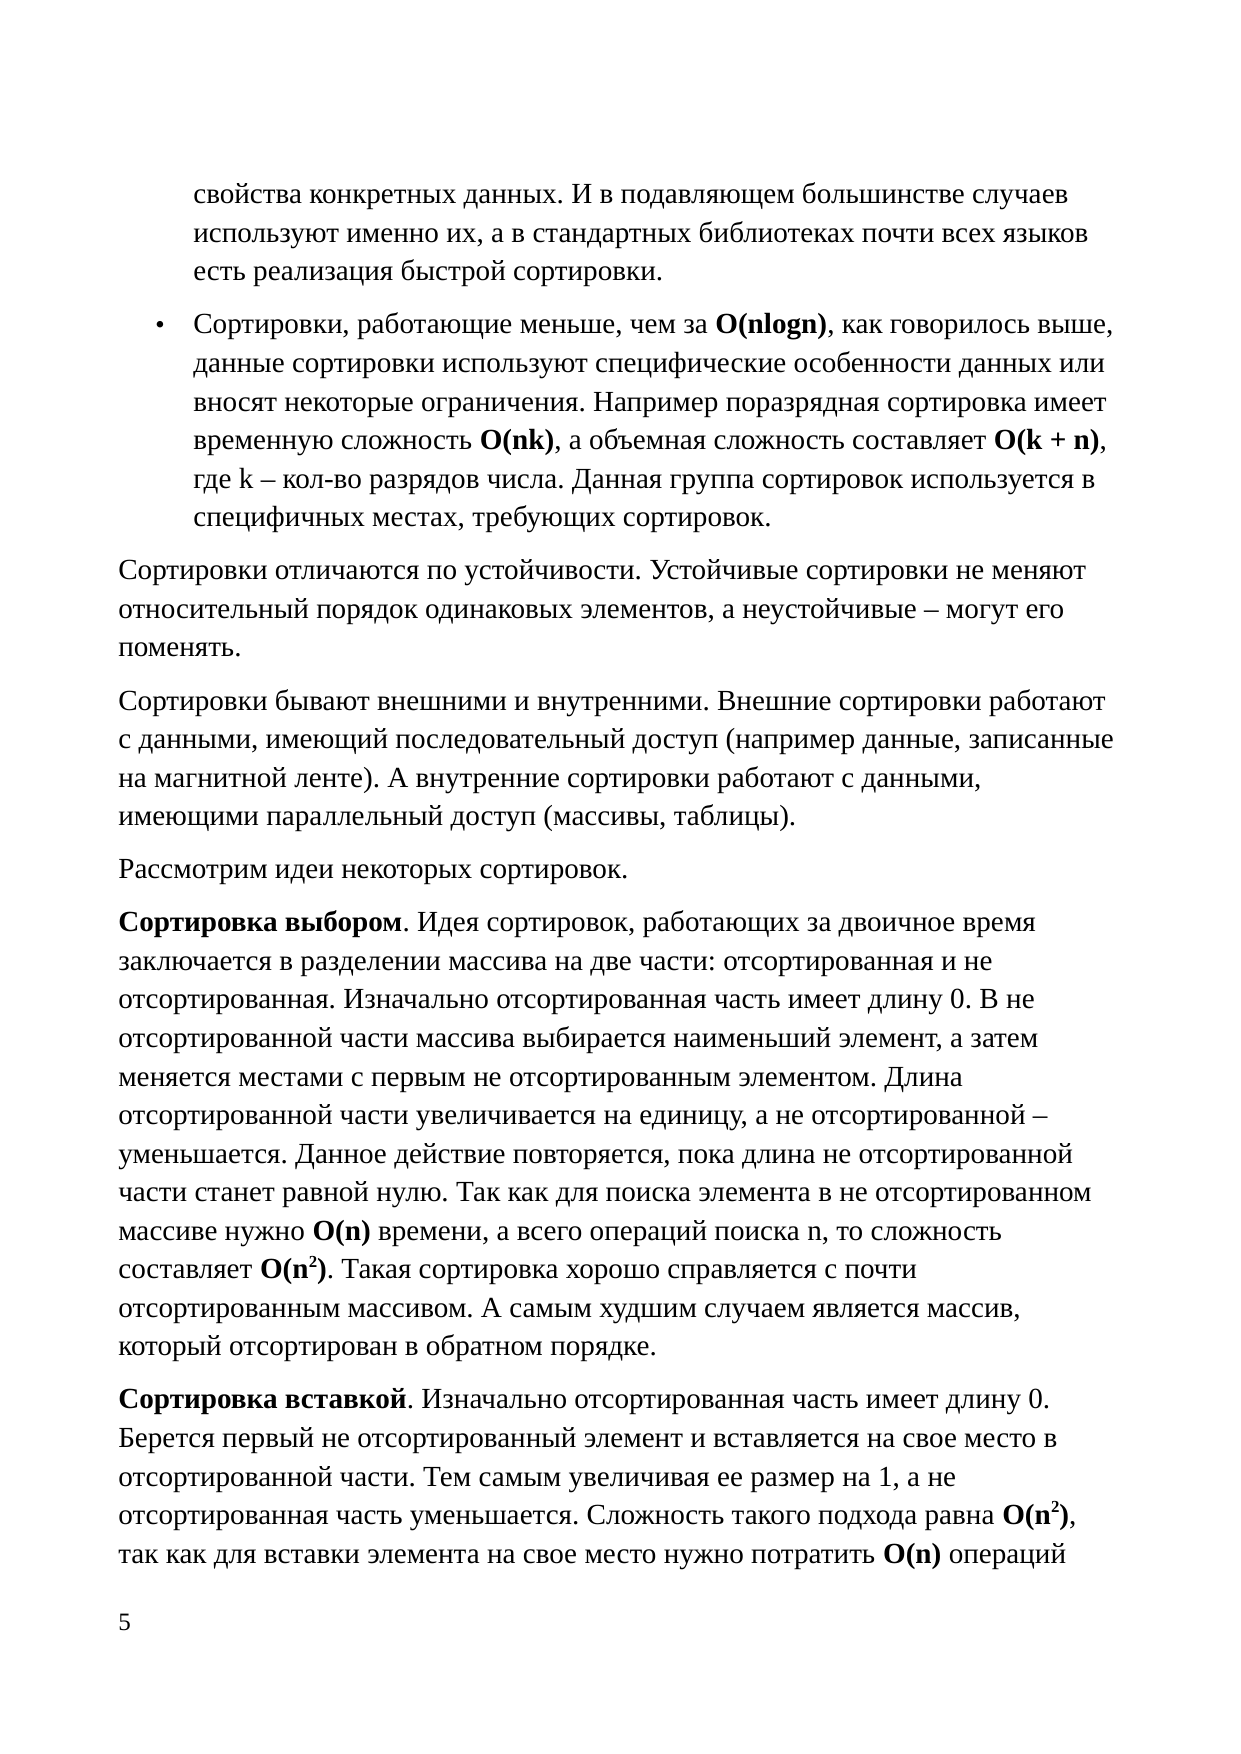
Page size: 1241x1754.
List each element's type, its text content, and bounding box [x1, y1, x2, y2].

list свойства конкретных данных. И в подавляющем большинстве случаев используют именно их, а в стандартных библиотеках почти всех языков есть реализация быстрой сортировки. [156, 176, 1122, 287]
list Сортировки, работающие меньше, чем за O(nlogn), как говорилось выше, данные сортировки используют специфические особенности данных или вносят некоторые ограничения. Например поразрядная сортировка имеет временную сложность O(nk), а объемная сложность составляет O(k + n), где k – кол-во разрядов числа. Данная группа сортировок используется в специфичных местах, требующих сортировок. [156, 307, 1122, 533]
text Сортировка выбором. Идея сортировок, работающих за двоичное время заключается в разделении массива на две части: отсортированная и не отсортированная. Изначально отсортированная часть имеет длину 0. В не отсортированной части массива выбирается наименьший элемент, а затем меняется местами с первым не отсортированным элементом. Длина отсортированной части увеличивается на единицу, а не отсортированной – уменьшается. Данное действие повторяется, пока длина не отсортированной части станет равной нулю. Так как для поиска элемента в не отсортированном массиве нужно O(n) времени, а всего операций поиска n, то сложность составляет O(n2). Такая сортировка хорошо справляется с почти отсортированным массивом. А самым худшим случаем является массив, который отсортирован в обратном порядке. [118, 904, 1122, 1362]
text Сортировка вставкой. Изначально отсортированная часть имеет длину 0. Берется первый не отсортированный элемент и вставляется на свое место в отсортированной части. Тем самым увеличивая ее размер на 1, а не отсортированная часть уменьшается. Сложность такого подхода равна O(n2), так как для вставки элемента на свое место нужно потратить O(n) операций [118, 1382, 1122, 1569]
text Сортировки бывают внешними и внутренними. Внешние сортировки работают с данными, имеющий последовательный доступ (например данные, записанные на магнитной ленте). А внутренние сортировки работают с данными, имеющими параллельный доступ (массивы, таблицы). [118, 683, 1122, 832]
text Рассмотрим идеи некоторых сортировок. [118, 851, 1122, 885]
text Сортировки отличаются по устойчивости. Устойчивые сортировки не меняют относительный порядок одинаковых элементов, а неустойчивые – могут его поменять. [118, 552, 1122, 663]
